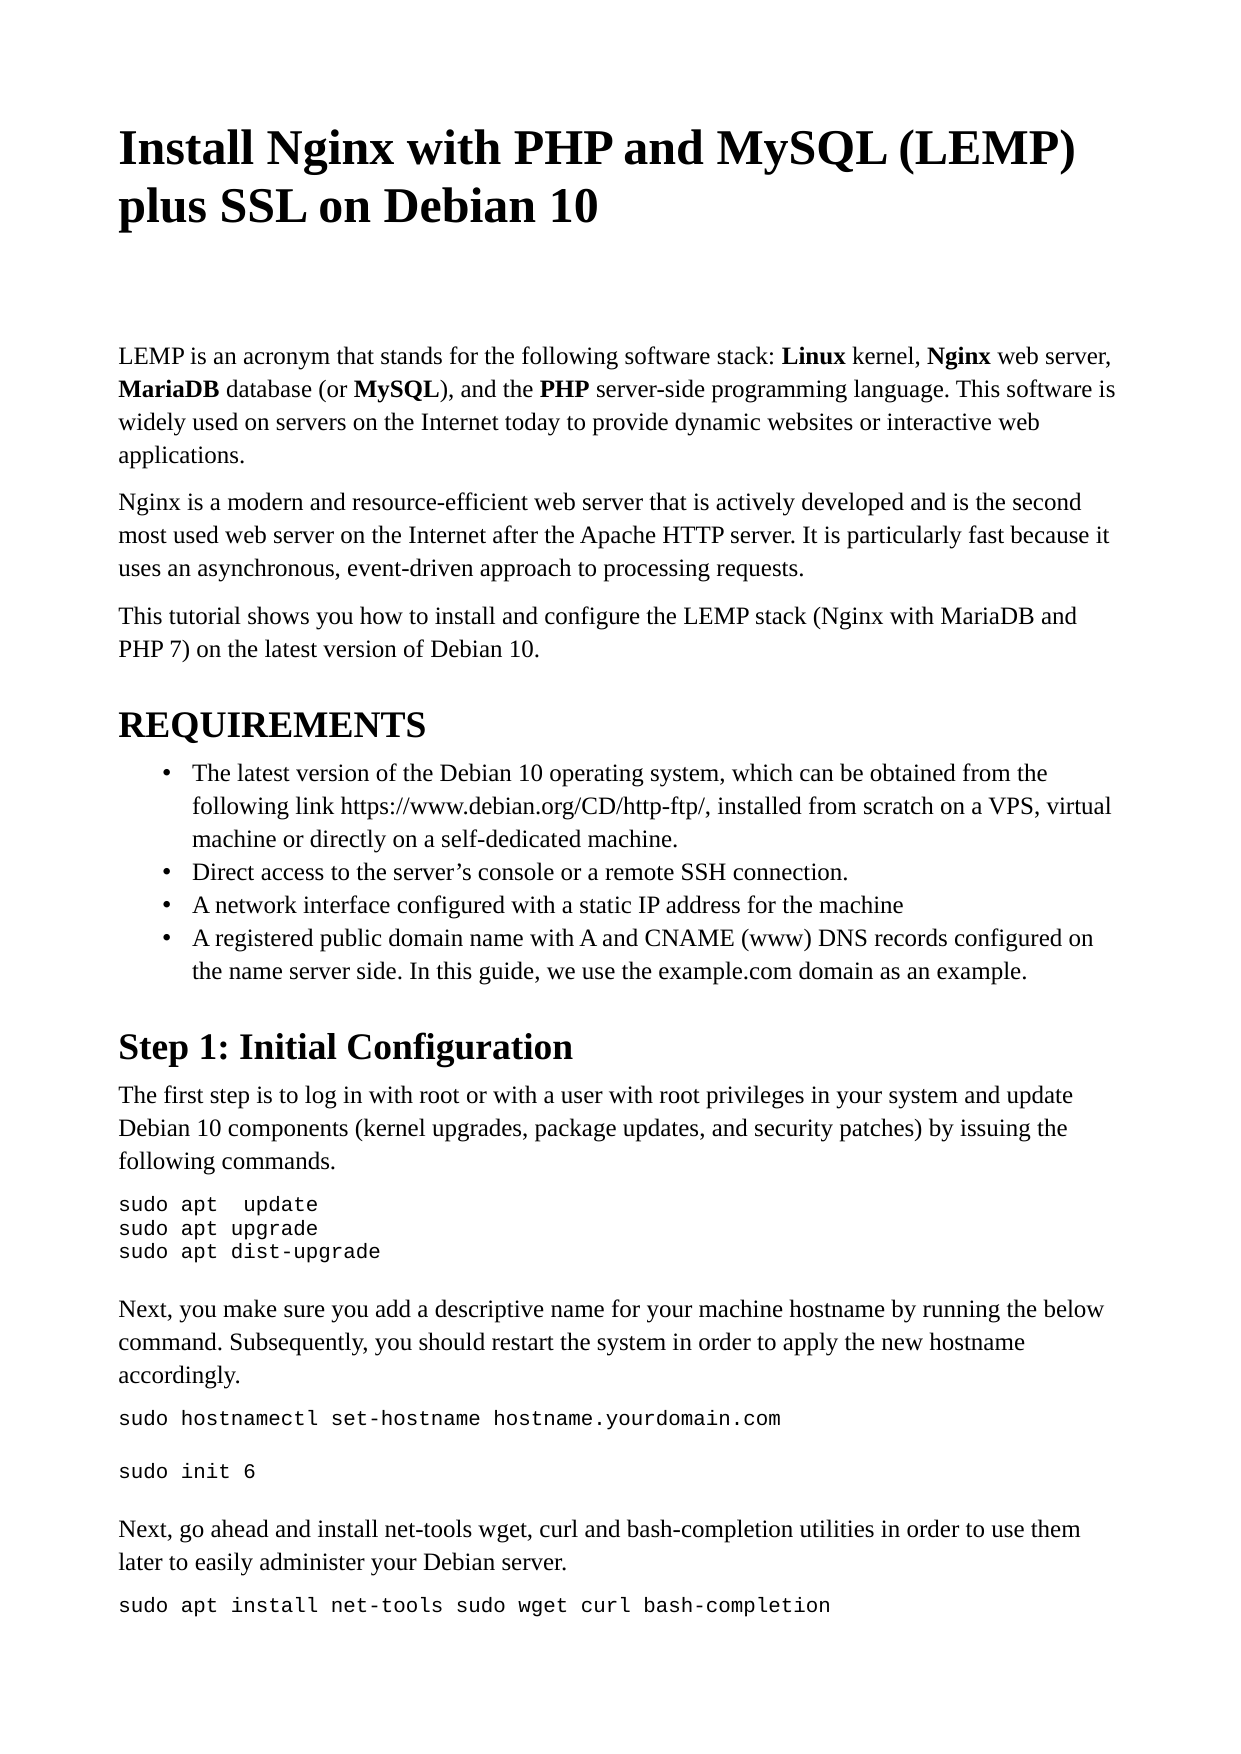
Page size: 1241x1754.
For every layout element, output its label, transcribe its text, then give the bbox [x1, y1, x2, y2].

subtitle REQUIREMENTS [118, 703, 1122, 746]
text LEMP is an acronym that stands for the following software stack: Linux kernel, Nginx web server, MariaDB database (or MySQL), and the PHP server-side programming language. This software is widely used on servers on the Internet today to provide dynamic websites or interactive web applications. [118, 341, 1122, 469]
text sudo hostnamectl set-hostname hostname.yourdomain.com [118, 1408, 1122, 1432]
text Next, you make sure you add a descriptive name for your machine hostname by running the below command. Subsequently, you should restart the system in order to apply the new hostname accordingly. [118, 1294, 1122, 1389]
text Next, go ahead and install net-tools wget, curl and bash-completion utilities in order to use them later to easily administer your Debian server. [118, 1514, 1122, 1576]
text sudo apt upgrade [118, 1218, 1122, 1241]
list The latest version of the Debian 10 operating system, which can be obtained from the following link https://www.debian.org/CD/http-ftp/, installed from scratch on a VPS, virtual machine or directly on a self-dedicated machine. [162, 758, 1122, 853]
list Direct access to the server’s console or a remote SSH connection. [162, 857, 1122, 886]
text sudo apt update [118, 1194, 1122, 1218]
list A registered public domain name with A and CNAME (www) DNS records configured on the name server side. In this guide, we use the example.com domain as an example. [162, 923, 1122, 985]
text The first step is to log in with root or with a user with root privileges in your system and update Debian 10 components (kernel upgrades, package updates, and security patches) by issuing the following commands. [118, 1080, 1122, 1175]
text sudo init 6 [118, 1461, 1122, 1485]
text sudo apt install net-tools sudo wget curl bash-completion [118, 1595, 1122, 1619]
subtitle Install Nginx with PHP and MySQL (LEMP) plus SSL on Debian 10 [118, 118, 1122, 233]
text This tutorial shows you how to install and configure the LEMP stack (Nginx with MariaDB and PHP 7) on the latest version of Debian 10. [118, 601, 1122, 663]
list A network interface configured with a static IP address for the machine [162, 890, 1122, 919]
subtitle Step 1: Initial Configuration [118, 1025, 1122, 1068]
text sudo apt dist-upgrade [118, 1241, 1122, 1265]
text Nginx is a modern and resource-efficient web server that is actively developed and is the second most used web server on the Internet after the Apache HTTP server. It is particularly fast because it uses an asynchronous, event-driven approach to processing requests. [118, 487, 1122, 582]
